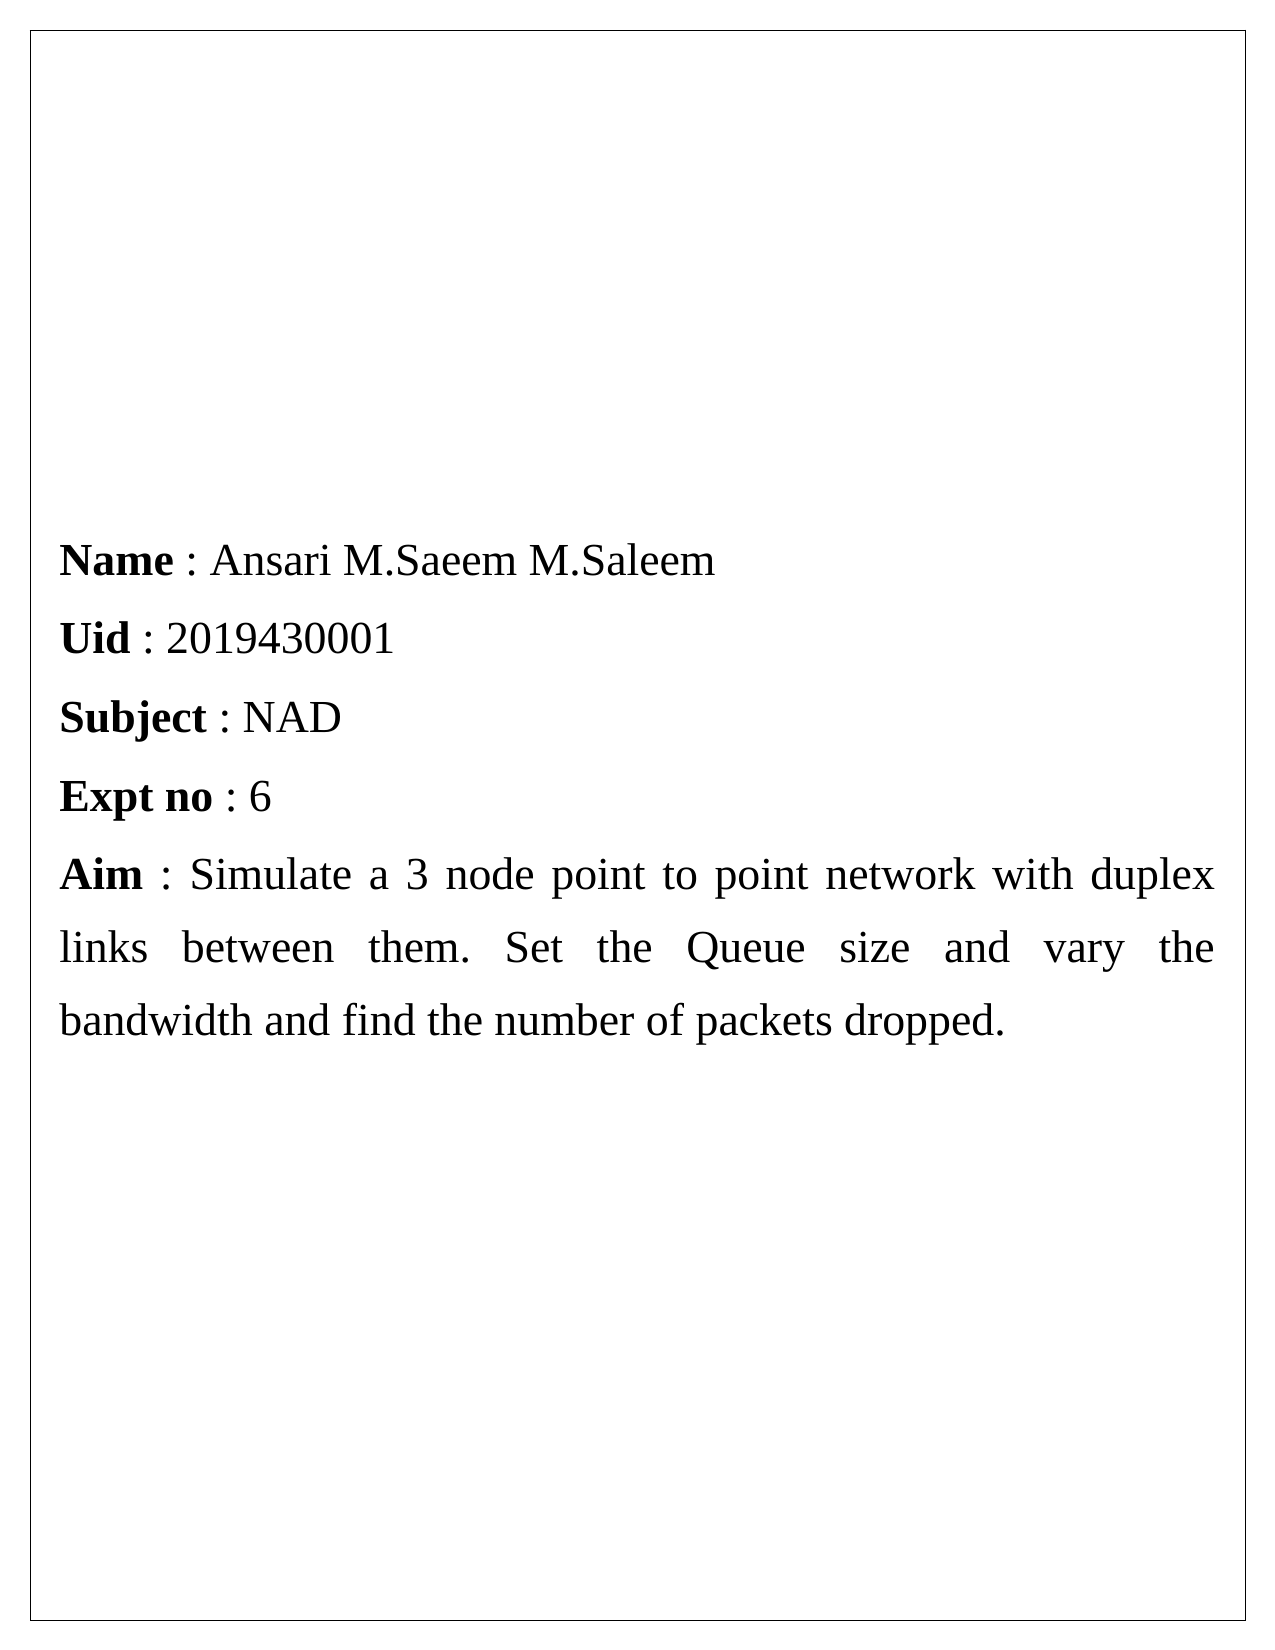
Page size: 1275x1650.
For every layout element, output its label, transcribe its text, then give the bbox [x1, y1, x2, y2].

text Uid : 2019430001 [59, 611, 1216, 663]
text Expt no : 6 [59, 768, 1216, 821]
text Name : Ansari M.Saeem M.Saleem [59, 532, 1216, 585]
text Subject : NAD [59, 689, 1216, 742]
text Aim : Simulate a 3 node point to point network with duplex links between them. Set the Queue size and vary the bandwidth and find the number of packets dropped. [59, 847, 1216, 1045]
